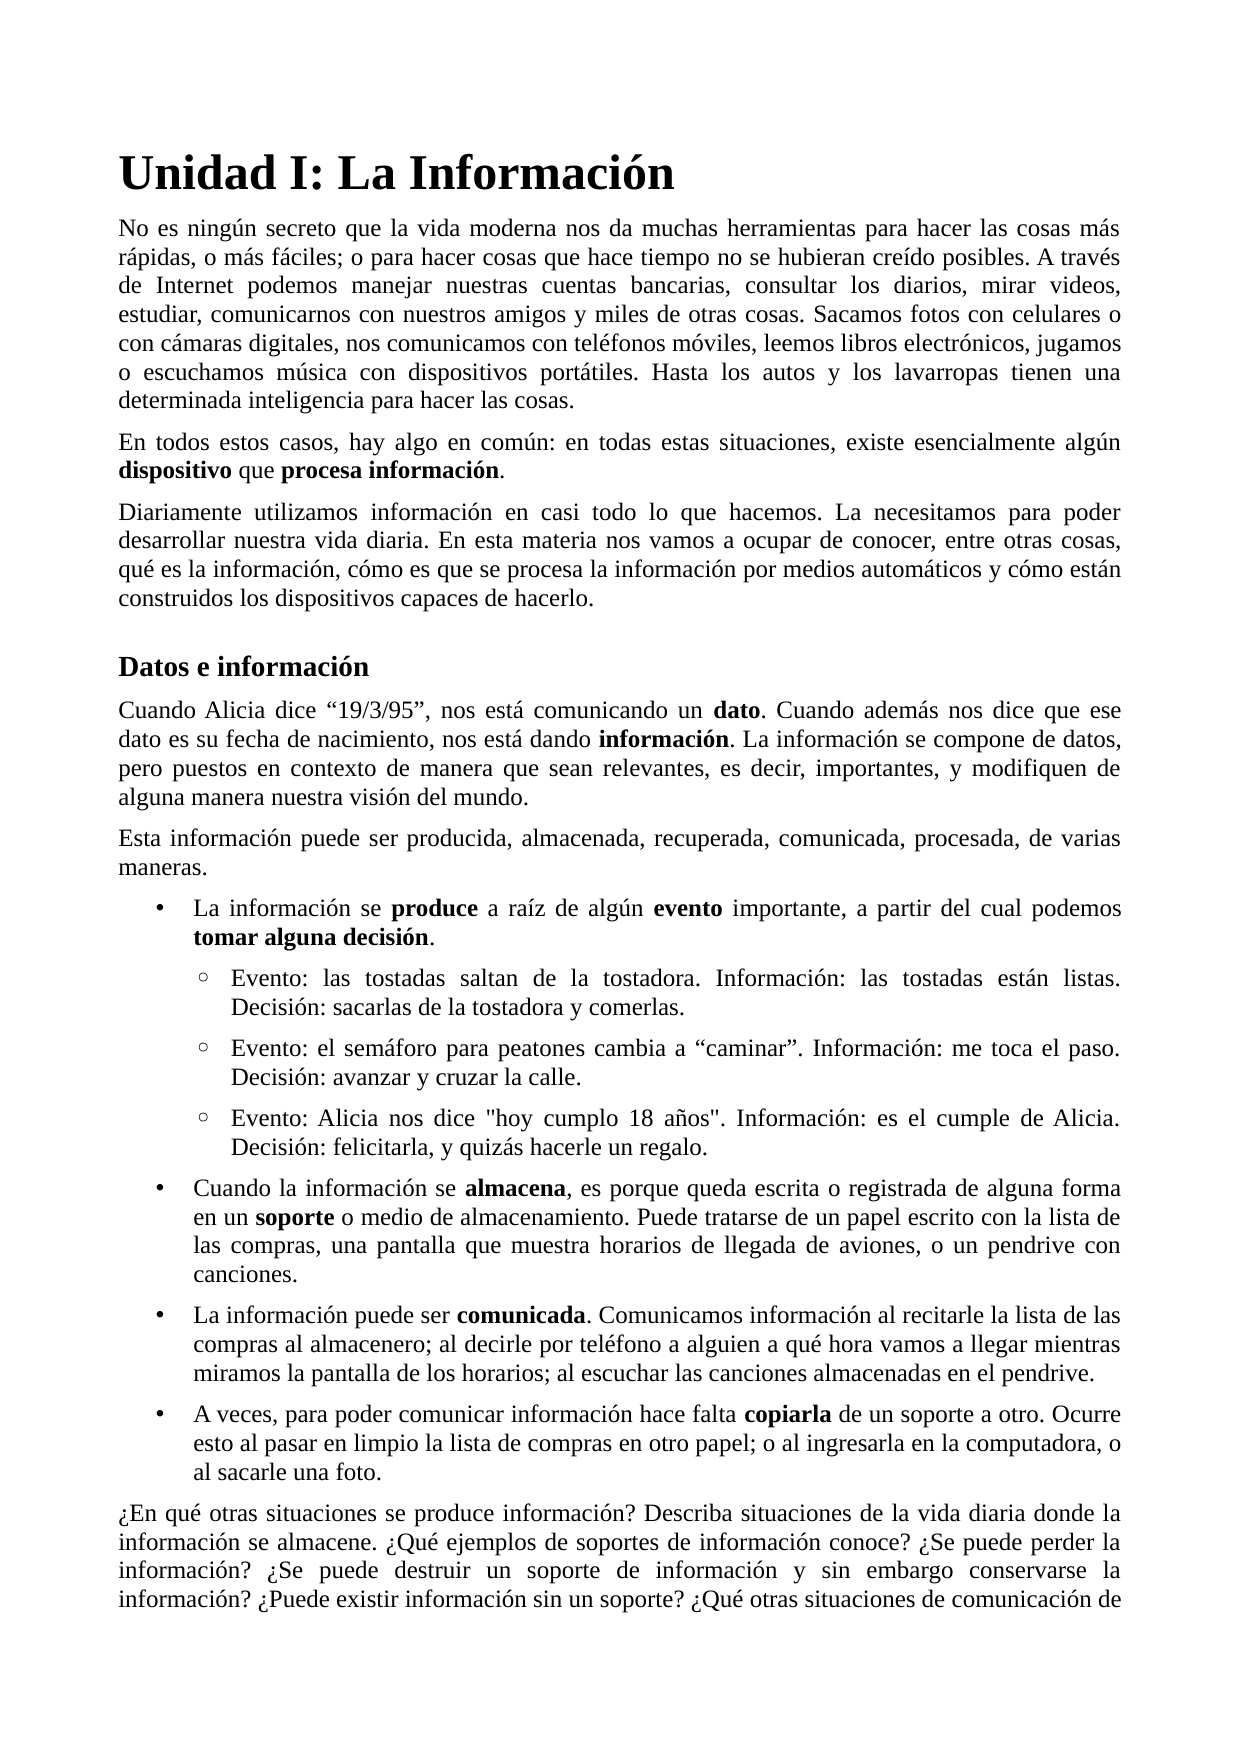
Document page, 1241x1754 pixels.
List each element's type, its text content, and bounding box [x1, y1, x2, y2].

list Cuando la información se almacena, es porque queda escrita o registrada de alguna forma en un soporte o medio de almacenamiento. Puede tratarse de un papel escrito con la lista de las compras, una pantalla que muestra horarios de llegada de aviones, o un pendrive con canciones. [156, 1173, 1122, 1288]
list La información puede ser comunicada. Comunicamos información al recitarle la lista de las compras al almacenero; al decirle por teléfono a alguien a qué hora vamos a llegar mientras miramos la pantalla de los horarios; al escuchar las canciones almacenadas en el pendrive. [156, 1300, 1122, 1387]
list La información se produce a raíz de algún evento importante, a partir del cual podemos tomar alguna decisión. [156, 893, 1122, 950]
list A veces, para poder comunicar información hace falta copiarla de un soporte a otro. Ocurre esto al pasar en limpio la lista de compras en otro papel; o al ingresarla en la computadora, o al sacarle una foto. [156, 1399, 1122, 1485]
text Cuando Alicia dice “19/3/95”, nos está comunicando un dato. Cuando además nos dice que ese dato es su fecha de nacimiento, nos está dando información. La información se compone de datos, pero puestos en contexto de manera que sean relevantes, es decir, importantes, y modifiquen de alguna manera nuestra visión del mundo. [118, 695, 1122, 810]
text Esta información puede ser producida, almacenada, recuperada, comunicada, procesada, de varias maneras. [118, 823, 1122, 880]
text Diariamente utilizamos información en casi todo lo que hacemos. La necesitamos para poder desarrollar nuestra vida diaria. En esta materia nos vamos a ocupar de conocer, entre otras cosas, qué es la información, cómo es que se procesa la información por medios automáticos y cómo están construidos los dispositivos capaces de hacerlo. [118, 497, 1122, 612]
text ¿En qué otras situaciones se produce información? Describa situaciones de la vida diaria donde la información se almacene. ¿Qué ejemplos de soportes de información conoce? ¿Se puede perder la información? ¿Se puede destruir un soporte de información y sin embargo conservarse la información? ¿Puede existir información sin un soporte? ¿Qué otras situaciones de comunicación de [118, 1498, 1122, 1613]
subtitle Unidad I: La Información [118, 143, 1122, 201]
list Evento: las tostadas saltan de la tostadora. Información: las tostadas están listas. Decisión: sacarlas de la tostadora y comerlas. [193, 963, 1122, 1020]
list Evento: el semáforo para peatones cambia a “caminar”. Información: me toca el paso. Decisión: avanzar y cruzar la calle. [193, 1033, 1122, 1090]
text No es ningún secreto que la vida moderna nos da muchas herramientas para hacer las cosas más rápidas, o más fáciles; o para hacer cosas que hace tiempo no se hubieran creído posibles. A través de Internet podemos manejar nuestras cuentas bancarias, consultar los diarios, mirar videos, estudiar, comunicarnos con nuestros amigos y miles de otras cosas. Sacamos fotos con celulares o con cámaras digitales, nos comunicamos con teléfonos móviles, leemos libros electrónicos, jugamos o escuchamos música con dispositivos portátiles. Hasta los autos y los lavarropas tienen una determinada inteligencia para hacer las cosas. [118, 213, 1122, 414]
subtitle Datos e información [118, 649, 1122, 683]
list Evento: Alicia nos dice "hoy cumplo 18 años". Información: es el cumple de Alicia. Decisión: felicitarla, y quizás hacerle un regalo. [193, 1103, 1122, 1160]
text En todos estos casos, hay algo en común: en todas estas situaciones, existe esencialmente algún dispositivo que procesa información. [118, 427, 1122, 484]
